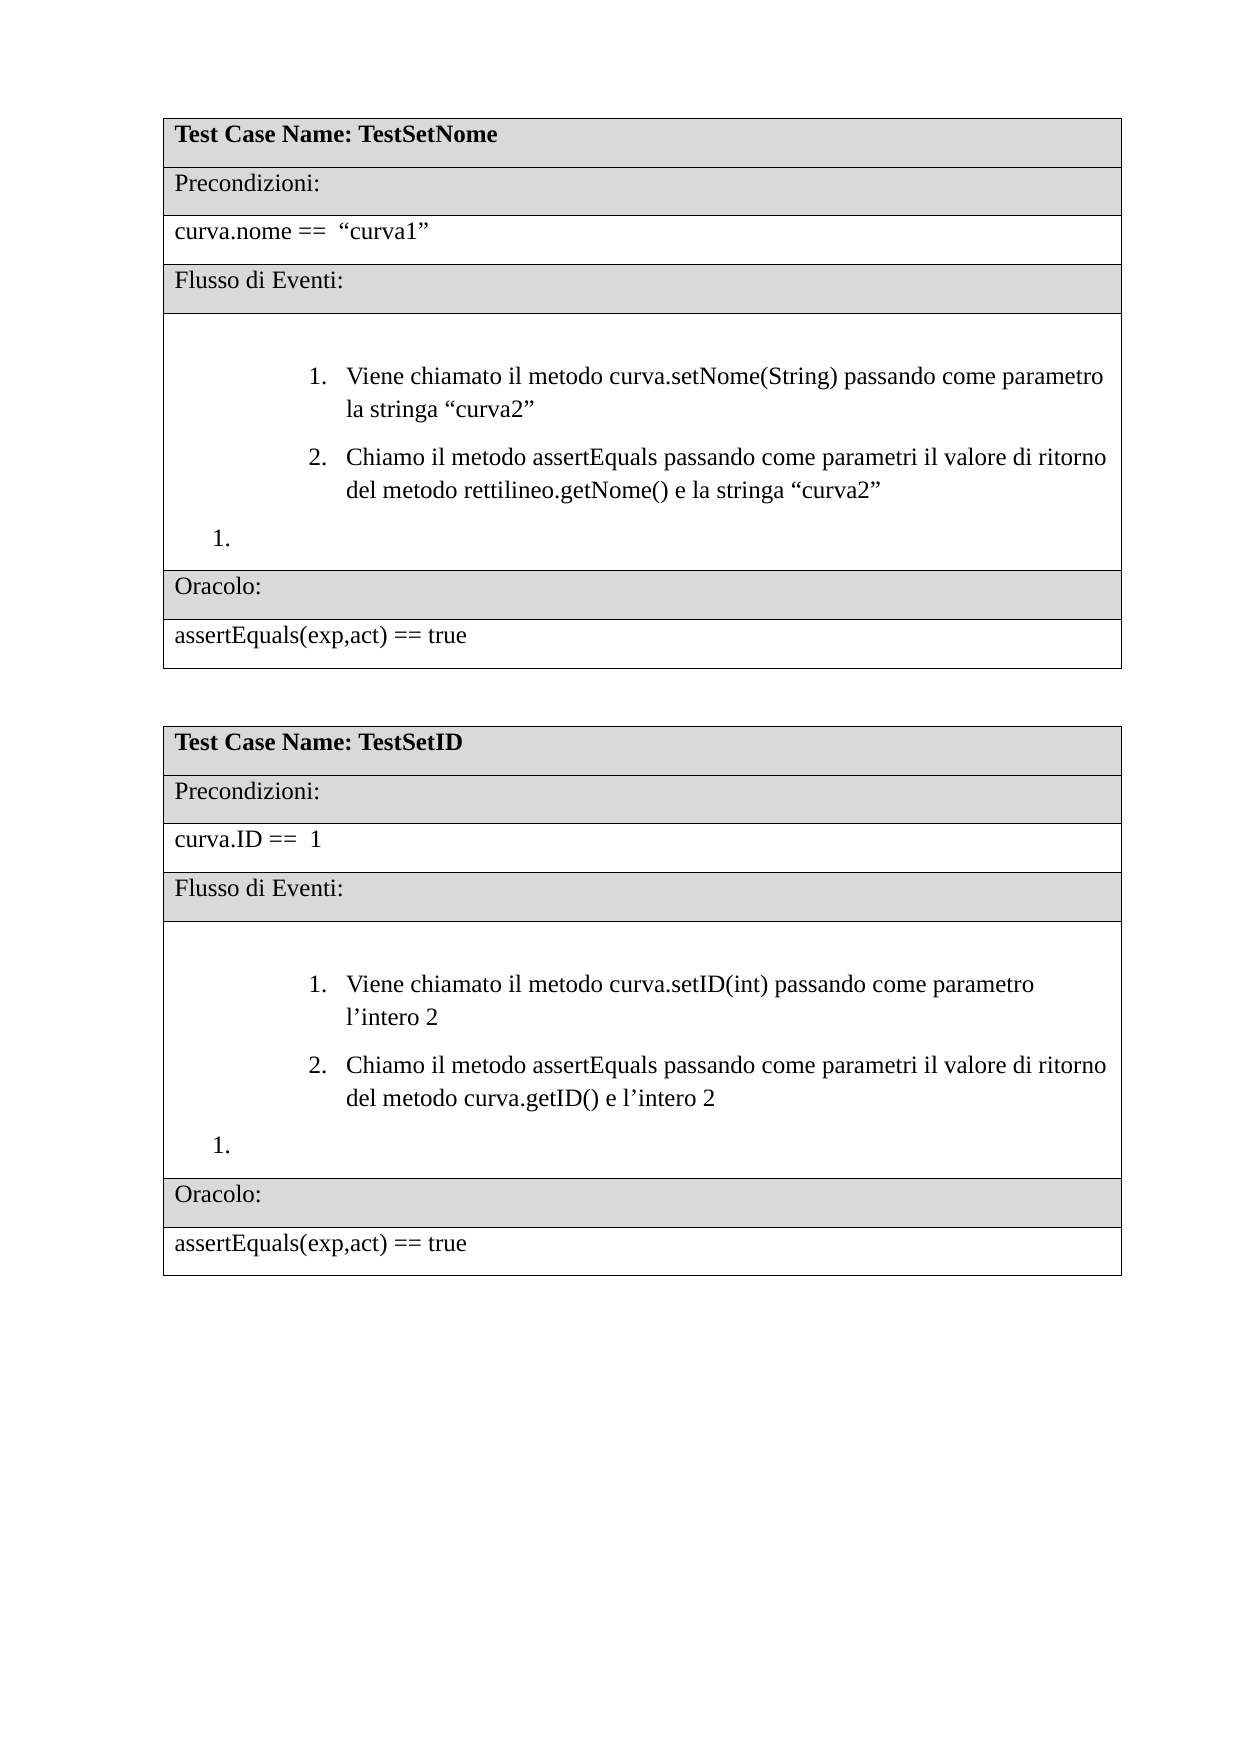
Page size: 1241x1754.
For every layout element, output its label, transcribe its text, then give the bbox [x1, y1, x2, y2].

table_cell curva.nome == “curva1” [164, 216, 1121, 264]
table_cell Viene chiamato il metodo curva.setID(int) passando come parametro l’intero 2 Chiamo il metodo assertEquals passando come parametri il valore di ritorno del metodo curva.getID() e l’intero 2 [164, 922, 1121, 1178]
table_cell Oracolo: [164, 571, 1121, 619]
table_cell Oracolo: [164, 1179, 1121, 1227]
table_cell Viene chiamato il metodo curva.setNome(String) passando come parametro la stringa “curva2” Chiamo il metodo assertEquals passando come parametri il valore di ritorno del metodo rettilineo.getNome() e la stringa “curva2” [164, 314, 1121, 570]
table_cell Precondizioni: [164, 776, 1121, 823]
table_header Test Case Name: TestSetNome [164, 119, 1121, 167]
table_cell Flusso di Eventi: [164, 873, 1121, 921]
table_cell Precondizioni: [164, 168, 1121, 215]
table_cell assertEquals(exp,act) == true [164, 620, 1121, 667]
table_cell Flusso di Eventi: [164, 265, 1121, 313]
table_cell assertEquals(exp,act) == true [164, 1228, 1121, 1275]
table_header Test Case Name: TestSetID [164, 727, 1121, 775]
table_cell curva.ID == 1 [164, 824, 1121, 872]
